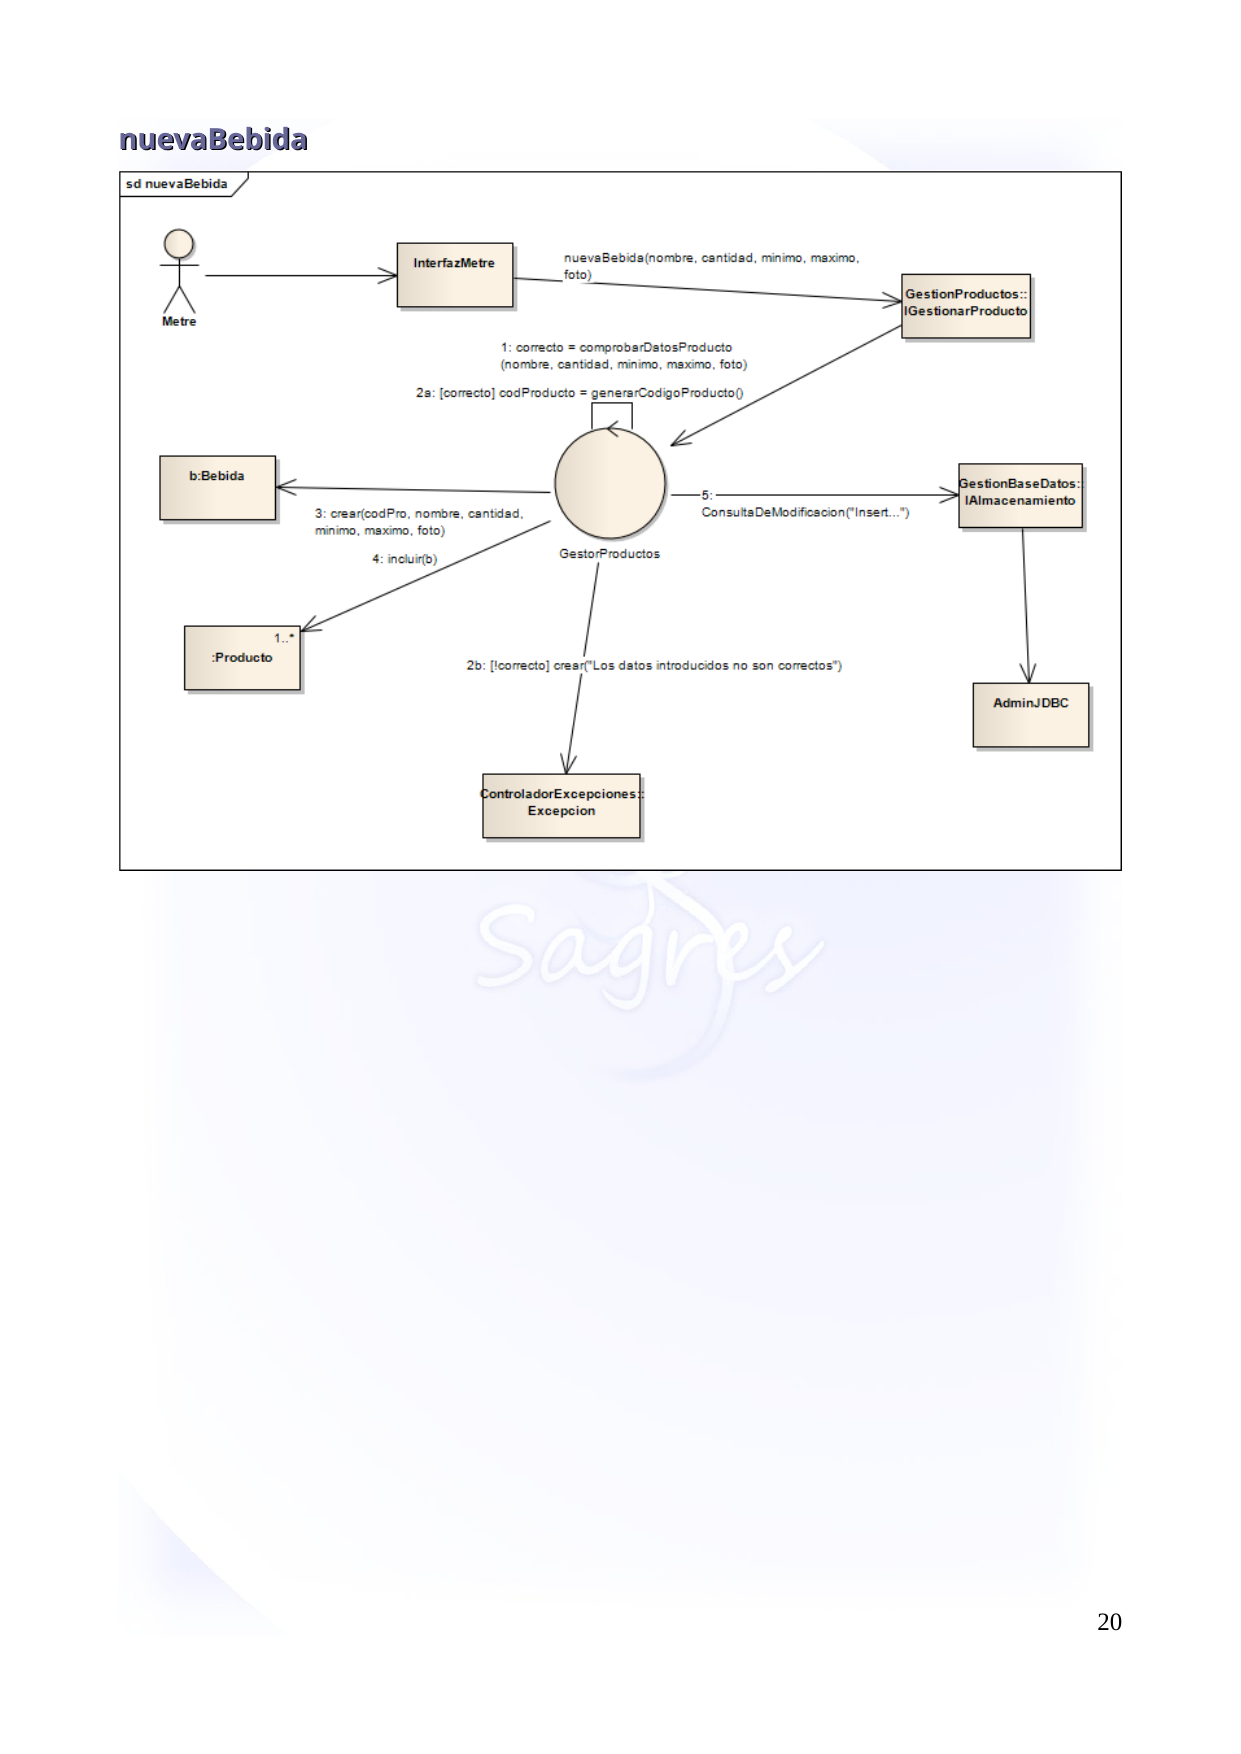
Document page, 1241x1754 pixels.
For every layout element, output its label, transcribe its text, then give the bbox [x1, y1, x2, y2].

subtitle nuevaBebida [118, 118, 1122, 158]
picture [118, 158, 1122, 1636]
